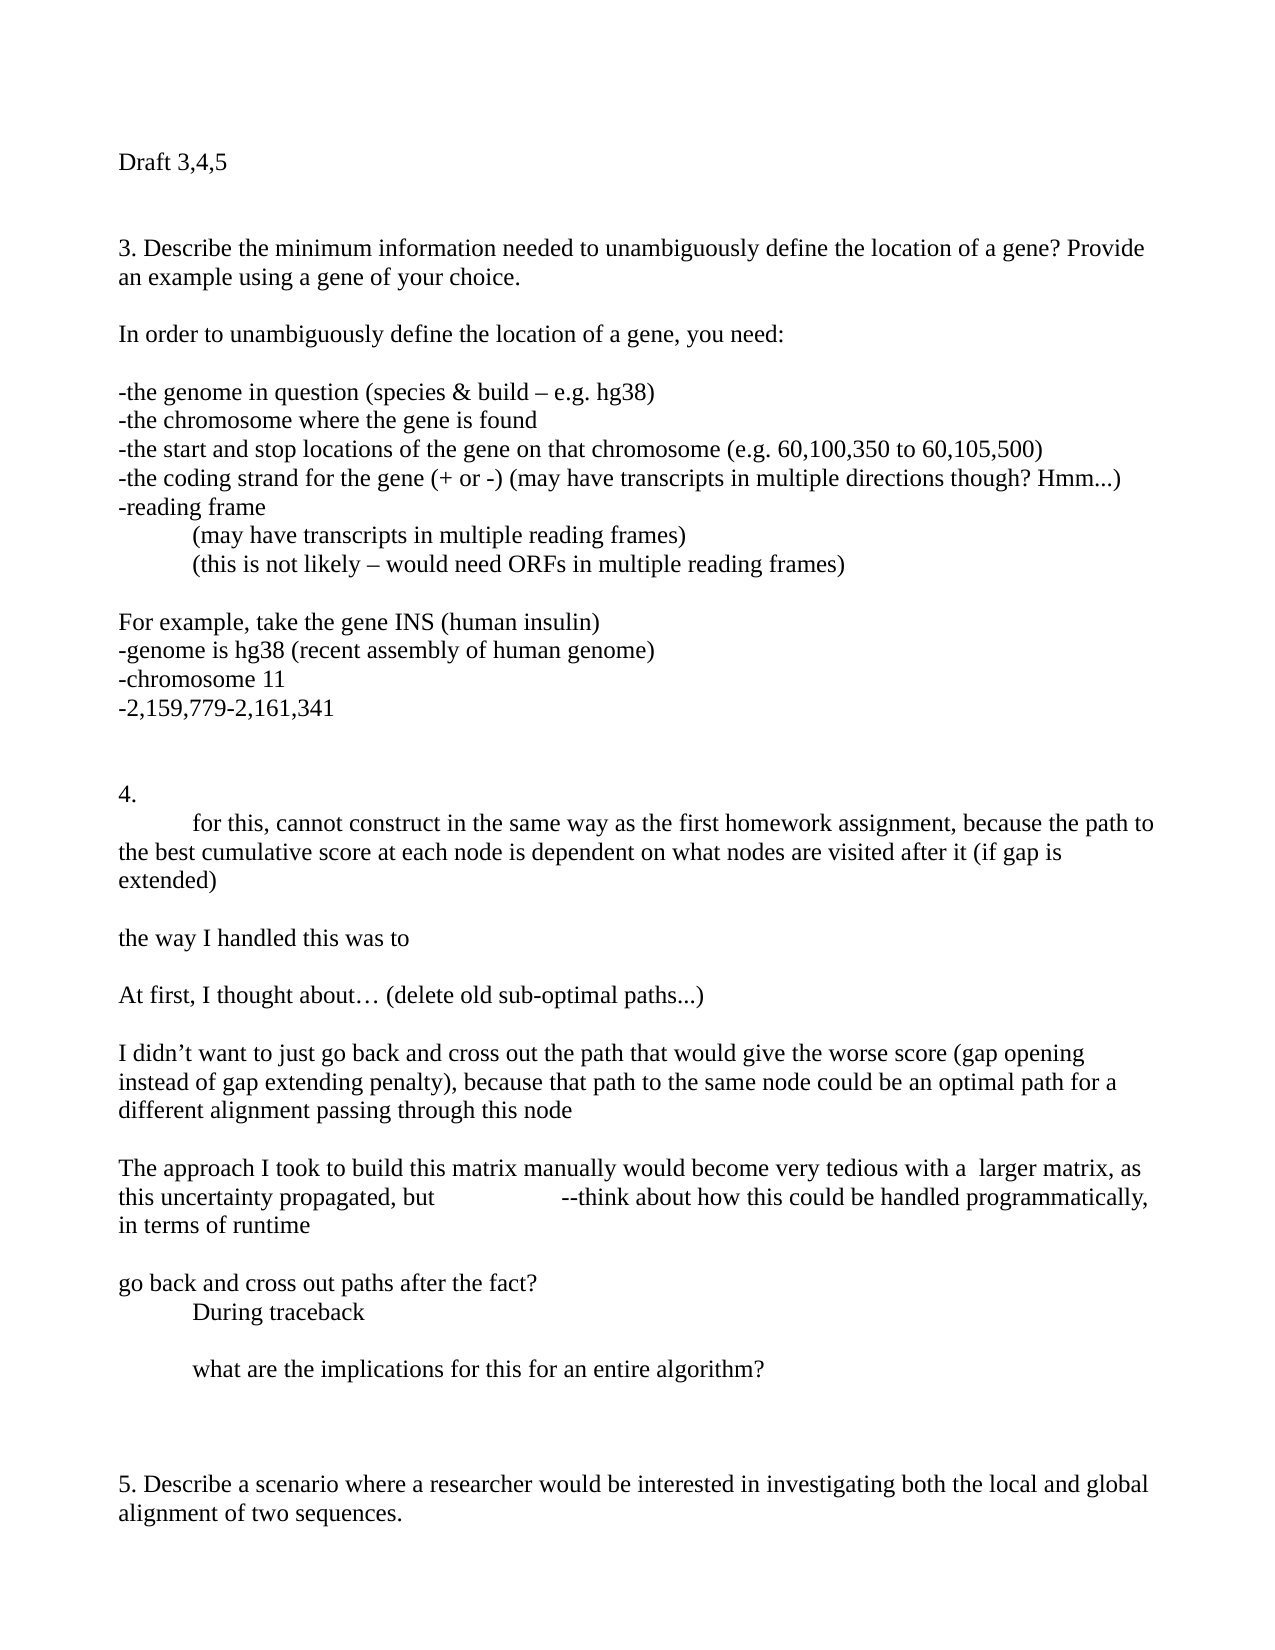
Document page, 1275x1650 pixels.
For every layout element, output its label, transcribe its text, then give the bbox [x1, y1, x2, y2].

text In order to unambiguously define the location of a gene, you need: [118, 319, 1157, 348]
text -the coding strand for the gene (+ or -) (may have transcripts in multiple directions though? Hmm...) [118, 463, 1157, 492]
text 4. [118, 779, 1157, 808]
text what are the implications for this for an entire algorithm? [118, 1354, 1157, 1383]
text For example, take the gene INS (human insulin) [118, 607, 1157, 636]
text 5. Describe a scenario where a researcher would be interested in investigating both the local and global alignment of two sequences. [118, 1469, 1157, 1527]
text I didn’t want to just go back and cross out the path that would give the worse score (gap opening instead of gap extending penalty), because that path to the same node could be an optimal path for a different alignment passing through this node [118, 1038, 1157, 1124]
text During traceback [118, 1297, 1157, 1326]
text Draft 3,4,5 [118, 147, 1157, 176]
text -the chromosome where the gene is found [118, 406, 1157, 434]
text an example using a gene of your choice. [118, 262, 1157, 291]
text The approach I took to build this matrix manually would become very tedious with a larger matrix, as this uncertainty propagated, but --think about how this could be handled programmatically, in terms of runtime [118, 1153, 1157, 1239]
text 3. Describe the minimum information needed to unambiguously define the location of a gene? Provide [118, 233, 1157, 262]
text for this, cannot construct in the same way as the first homework assignment, because the path to the best cumulative score at each node is dependent on what nodes are visited after it (if gap is extended) [118, 808, 1157, 894]
text -chromosome 11 [118, 664, 1157, 693]
text At first, I thought about… (delete old sub-optimal paths...) [118, 952, 1157, 1009]
text -reading frame [118, 492, 1157, 521]
text -the genome in question (species & build – e.g. hg38) [118, 377, 1157, 406]
text (may have transcripts in multiple reading frames) [118, 521, 1157, 549]
text go back and cross out paths after the fact? [118, 1268, 1157, 1297]
text (this is not likely – would need ORFs in multiple reading frames) [118, 549, 1157, 578]
text -genome is hg38 (recent assembly of human genome) [118, 636, 1157, 664]
text the way I handled this was to [118, 923, 1157, 952]
text -2,159,779-2,161,341 [118, 693, 1157, 722]
text -the start and stop locations of the gene on that chromosome (e.g. 60,100,350 to 60,105,500) [118, 434, 1157, 463]
